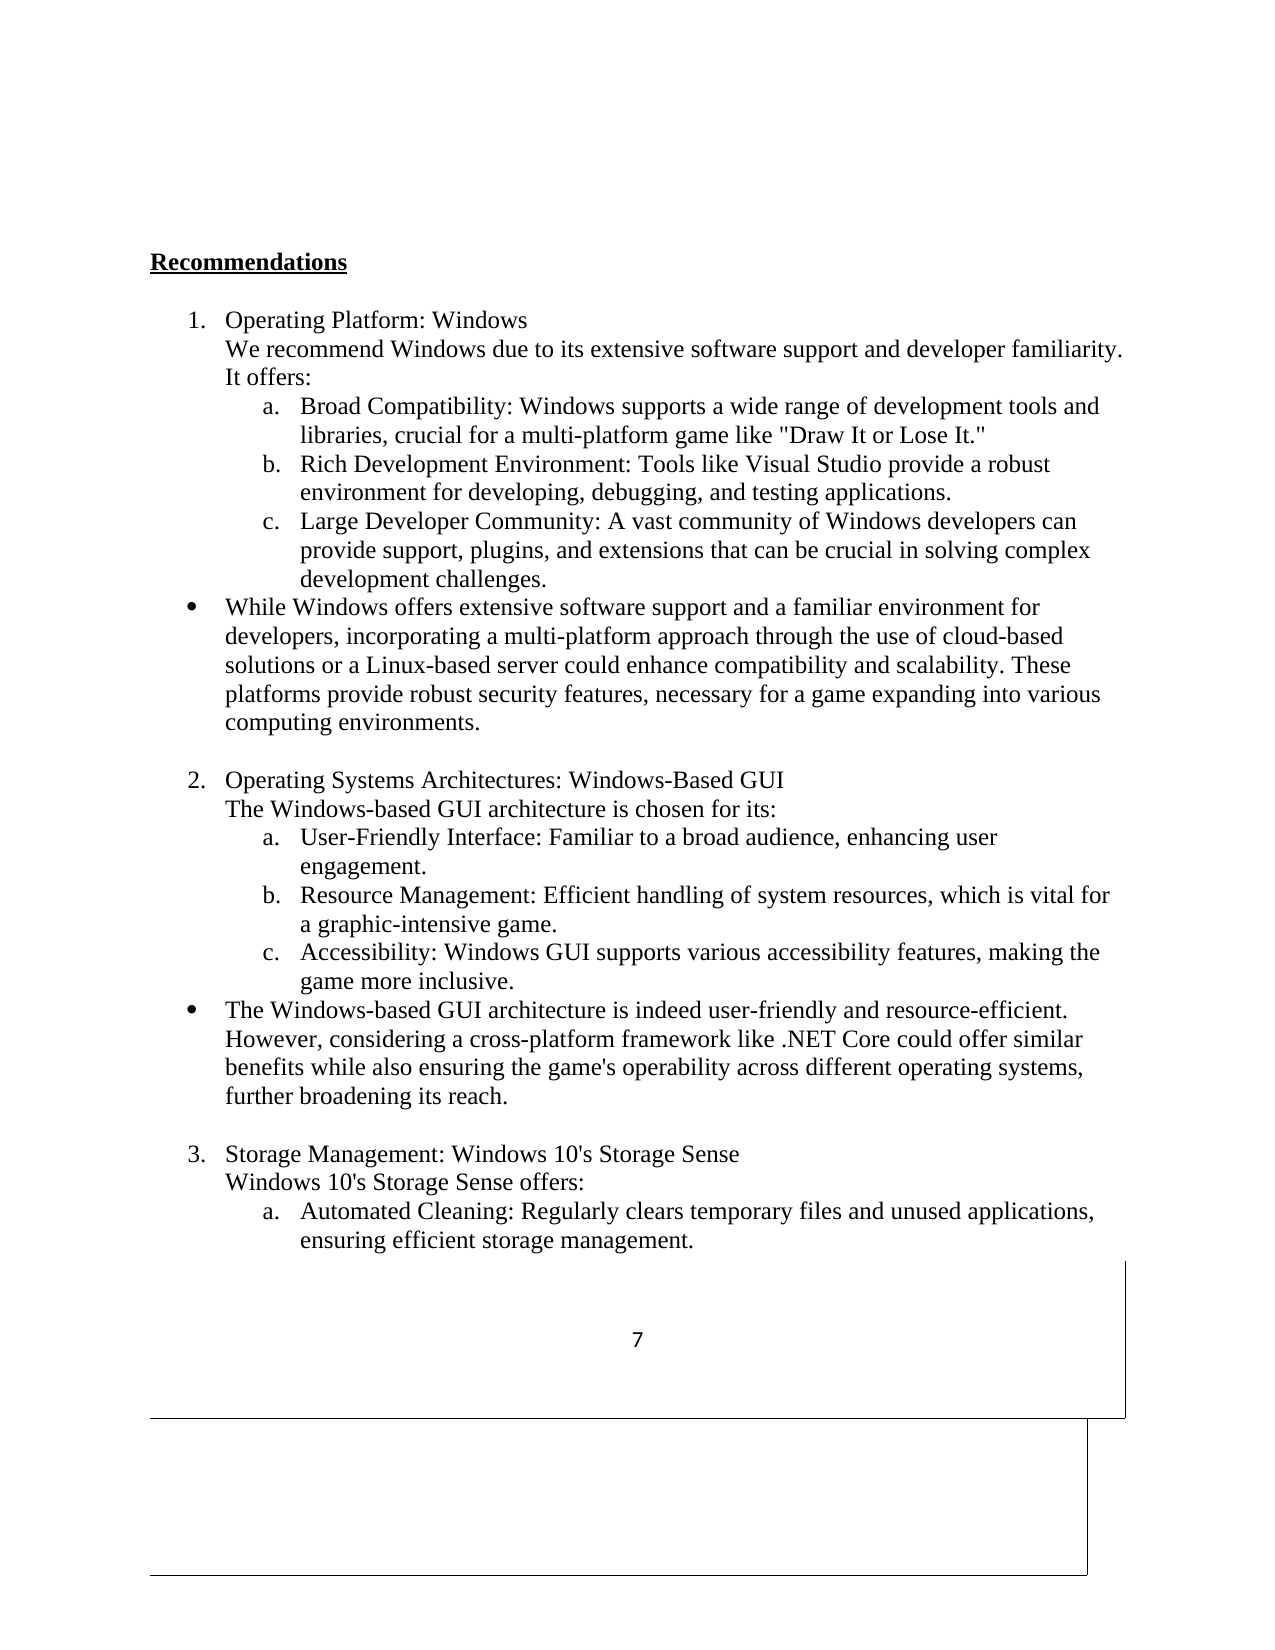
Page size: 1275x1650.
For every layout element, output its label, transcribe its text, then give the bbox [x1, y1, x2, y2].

text The Windows-based GUI architecture is chosen for its: [150, 794, 1125, 822]
subtitle Recommendations [150, 247, 1125, 276]
list Rich Development Environment: Tools like Visual Studio provide a robust environment for developing, debugging, and testing applications. [262, 449, 1125, 506]
list Large Developer Community: A vast community of Windows developers can provide support, plugins, and extensions that can be crucial in solving complex development challenges. [262, 506, 1125, 592]
list Windows 10's Storage Sense offers: [225, 1167, 1125, 1196]
list While Windows offers extensive software support and a familiar environment for developers, incorporating a multi-platform approach through the use of cloud-based solutions or a Linux-based server could enhance compatibility and scalability. These platforms provide robust security features, necessary for a game expanding into various computing environments. [187, 592, 1125, 736]
list Storage Management: Windows 10's Storage Sense [187, 1139, 1125, 1167]
list Broad Compatibility: Windows supports a wide range of development tools and libraries, crucial for a multi-platform game like "Draw It or Lose It." [262, 391, 1125, 449]
list Resource Management: Efficient handling of system resources, which is vital for a graphic-intensive game. [262, 880, 1125, 937]
list The Windows-based GUI architecture is indeed user-friendly and resource-efficient. However, considering a cross-platform framework like .NET Core could offer similar benefits while also ensuring the game's operability across different operating systems, further broadening its reach. [187, 995, 1125, 1110]
text We recommend Windows due to its extensive software support and developer familiarity. It offers: [225, 334, 1125, 391]
list User-Friendly Interface: Familiar to a broad audience, enhancing user engagement. [262, 822, 1125, 880]
list Accessibility: Windows GUI supports various accessibility features, making the game more inclusive. [262, 937, 1125, 995]
list Operating Platform: Windows [187, 305, 1125, 334]
list Automated Cleaning: Regularly clears temporary files and unused applications, ensuring efficient storage management. [262, 1196, 1125, 1254]
list Operating Systems Architectures: Windows-Based GUI [187, 765, 1125, 794]
